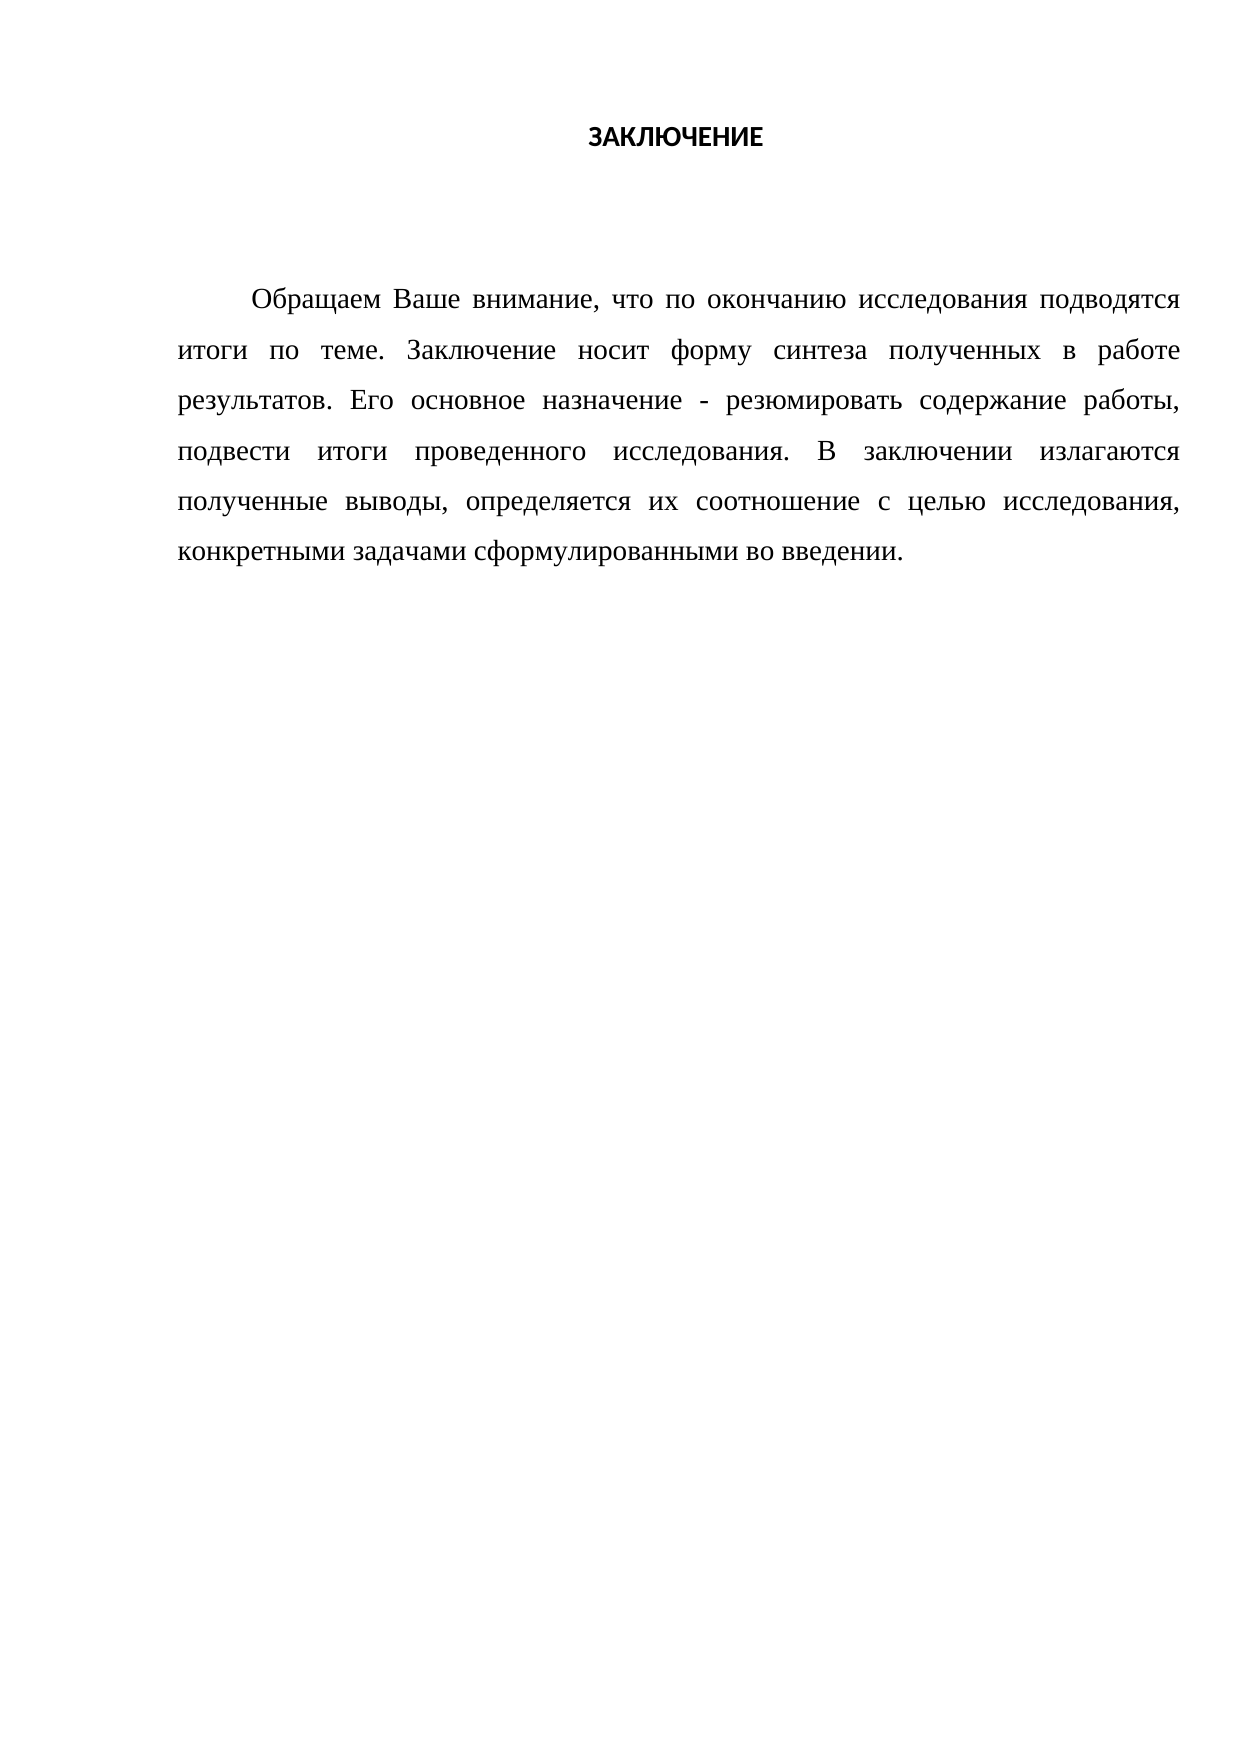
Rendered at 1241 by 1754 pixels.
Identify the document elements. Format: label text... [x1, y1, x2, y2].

subtitle ЗАКЛЮЧЕНИЕ [177, 118, 1181, 154]
text Обращаем Ваше внимание, что по окончанию исследования подводятся итоги по теме. Заключение носит форму синтеза полученных в работе результатов. Его основное назначение - резюмировать содержание работы, подвести итоги проведенного исследования. В заключении излагаются полученные выводы, определяется их соотношение с целью исследования, конкретными задачами сформулированными во введении. [177, 282, 1181, 567]
